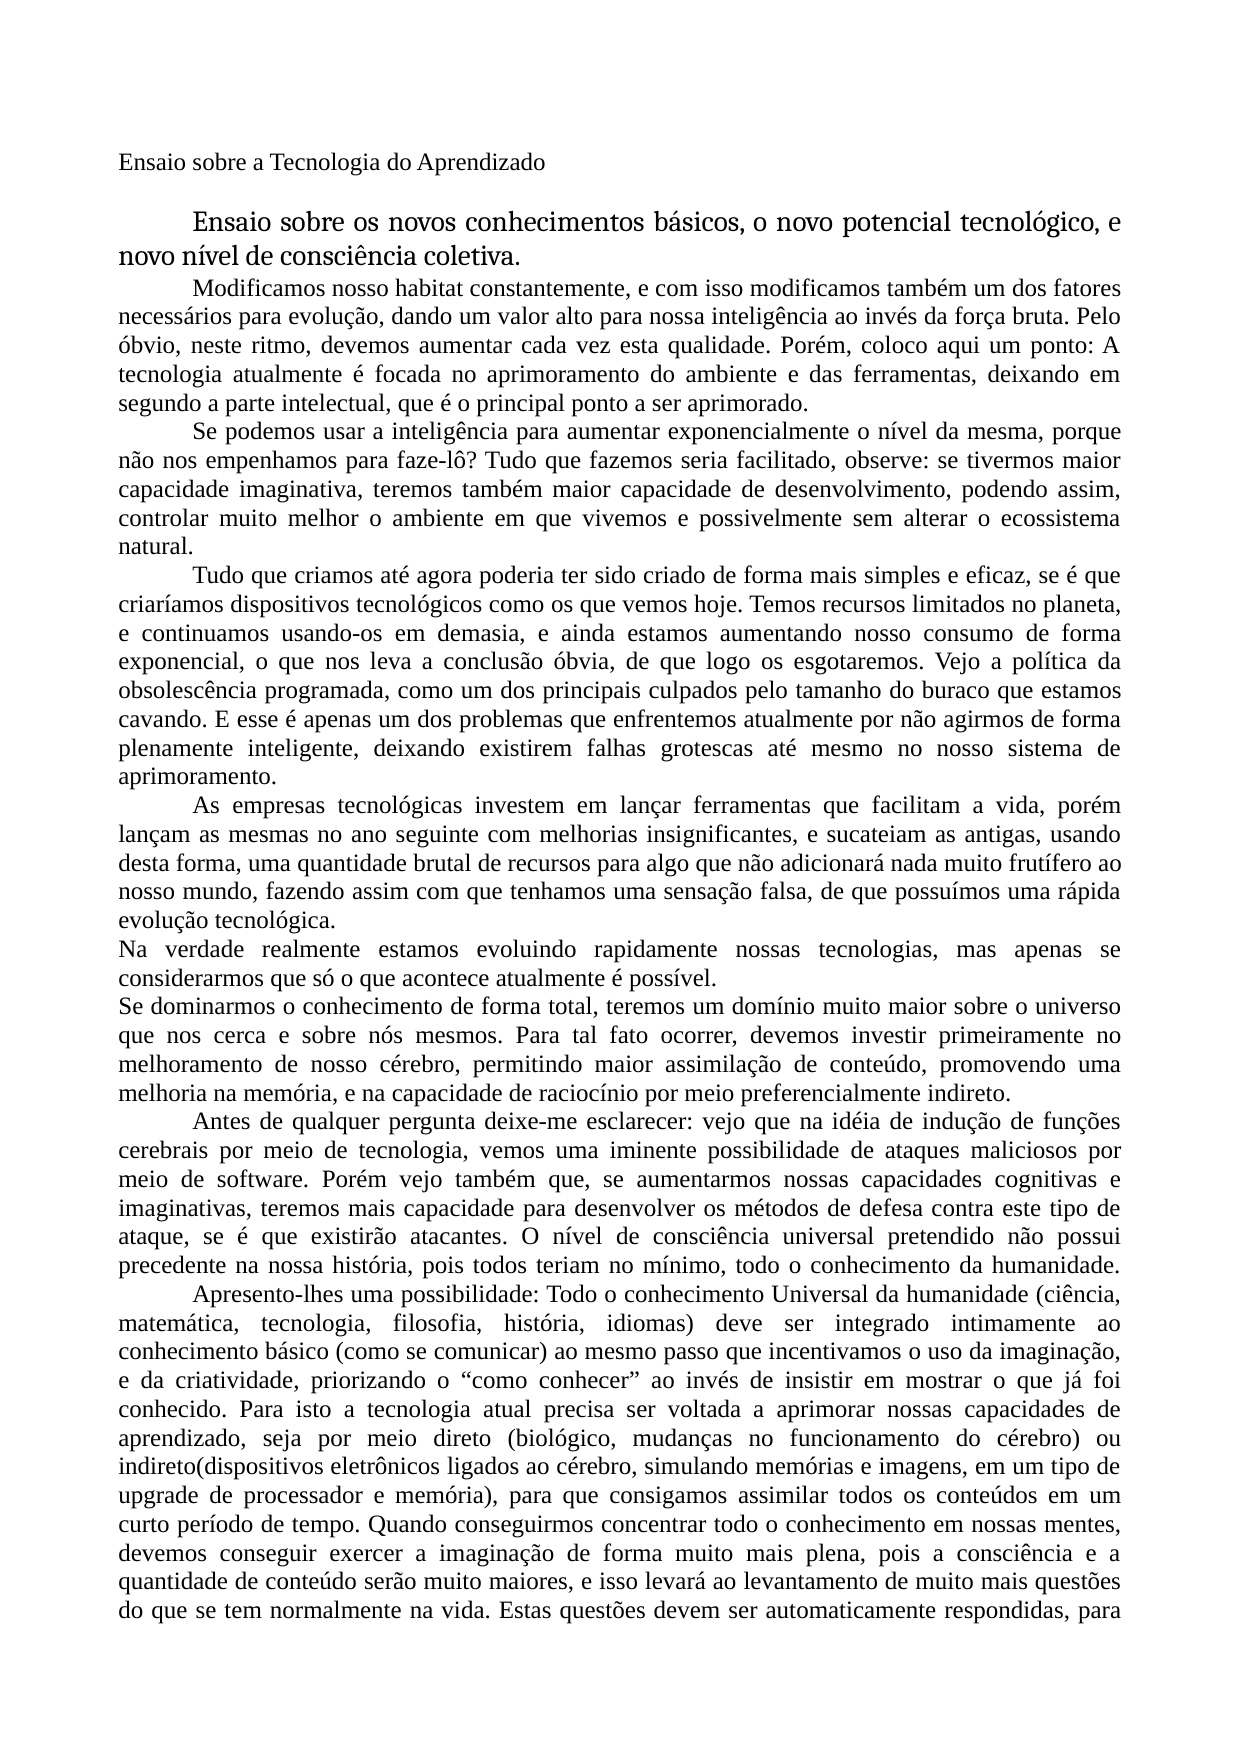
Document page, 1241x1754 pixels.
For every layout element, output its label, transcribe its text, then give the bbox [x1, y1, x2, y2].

text Se dominarmos o conhecimento de forma total, teremos um domínio muito maior sobre o universo que nos cerca e sobre nós mesmos. Para tal fato ocorrer, devemos investir primeiramente no melhoramento de nosso cérebro, permitindo maior assimilação de conteúdo, promovendo uma melhoria na memória, e na capacidade de raciocínio por meio preferencialmente indireto. Antes de qualquer pergunta deixe-me esclarecer: vejo que na idéia de indução de funções cerebrais por meio de tecnologia, vemos uma iminente possibilidade de ataques maliciosos por meio de software. Porém vejo também que, se aumentarmos nossas capacidades cognitivas e imaginativas, teremos mais capacidade para desenvolver os métodos de defesa contra este tipo de ataque, se é que existirão atacantes. O nível de consciência universal pretendido não possui precedente na nossa história, pois todos teriam no mínimo, todo o conhecimento da humanidade. Apresento-lhes uma possibilidade: Todo o conhecimento Universal da humanidade (ciência, matemática, tecnologia, filosofia, história, idiomas) deve ser integrado intimamente ao conhecimento básico (como se comunicar) ao mesmo passo que incentivamos o uso da imaginação, e da criatividade, priorizando o “como conhecer” ao invés de insistir em mostrar o que já foi conhecido. Para isto a tecnologia atual precisa ser voltada a aprimorar nossas capacidades de aprendizado, seja por meio direto (biológico, mudanças no funcionamento do cérebro) ou indireto(dispositivos eletrônicos ligados ao cérebro, simulando memórias e imagens, em um tipo de upgrade de processador e memória), para que consigamos assimilar todos os conteúdos em um curto período de tempo. Quando conseguirmos concentrar todo o conhecimento em nossas mentes, devemos conseguir exercer a imaginação de forma muito mais plena, pois a consciência e a quantidade de conteúdo serão muito maiores, e isso levará ao levantamento de muito mais questões do que se tem normalmente na vida. Estas questões devem ser automaticamente respondidas, para [118, 991, 1122, 1624]
text Na verdade realmente estamos evoluindo rapidamente nossas tecnologias, mas apenas se considerarmos que só o que acontece atualmente é possível. [118, 934, 1122, 991]
text Modificamos nosso habitat constantemente, e com isso modificamos também um dos fatores necessários para evolução, dando um valor alto para nossa inteligência ao invés da força bruta. Pelo óbvio, neste ritmo, devemos aumentar cada vez esta qualidade. Porém, coloco aqui um ponto: A tecnologia atualmente é focada no aprimoramento do ambiente e das ferramentas, deixando em segundo a parte intelectual, que é o principal ponto a ser aprimorado. Se podemos usar a inteligência para aumentar exponencialmente o nível da mesma, porque não nos empenhamos para faze-lô? Tudo que fazemos seria facilitado, observe: se tivermos maior capacidade imaginativa, teremos também maior capacidade de desenvolvimento, podendo assim, controlar muito melhor o ambiente em que vivemos e possivelmente sem alterar o ecossistema natural. Tudo que criamos até agora poderia ter sido criado de forma mais simples e eficaz, se é que criaríamos dispositivos tecnológicos como os que vemos hoje. Temos recursos limitados no planeta, e continuamos usando-os em demasia, e ainda estamos aumentando nosso consumo de forma exponencial, o que nos leva a conclusão óbvia, de que logo os esgotaremos. Vejo a política da obsolescência programada, como um dos principais culpados pelo tamanho do buraco que estamos cavando. E esse é apenas um dos problemas que enfrentemos atualmente por não agirmos de forma plenamente inteligente, deixando existirem falhas grotescas até mesmo no nosso sistema de aprimoramento. As empresas tecnológicas investem em lançar ferramentas que facilitam a vida, porém lançam as mesmas no ano seguinte com melhorias insignificantes, e sucateiam as antigas, usando desta forma, uma quantidade brutal de recursos para algo que não adicionará nada muito frutífero ao nosso mundo, fazendo assim com que tenhamos uma sensação falsa, de que possuímos uma rápida evolução tecnológica. [118, 273, 1122, 934]
text Ensaio sobre os novos conhecimentos básicos, o novo potencial tecnológico, e novo nível de consciência coletiva. [118, 204, 1122, 273]
text Ensaio sobre a Tecnologia do Aprendizado [118, 147, 1122, 176]
